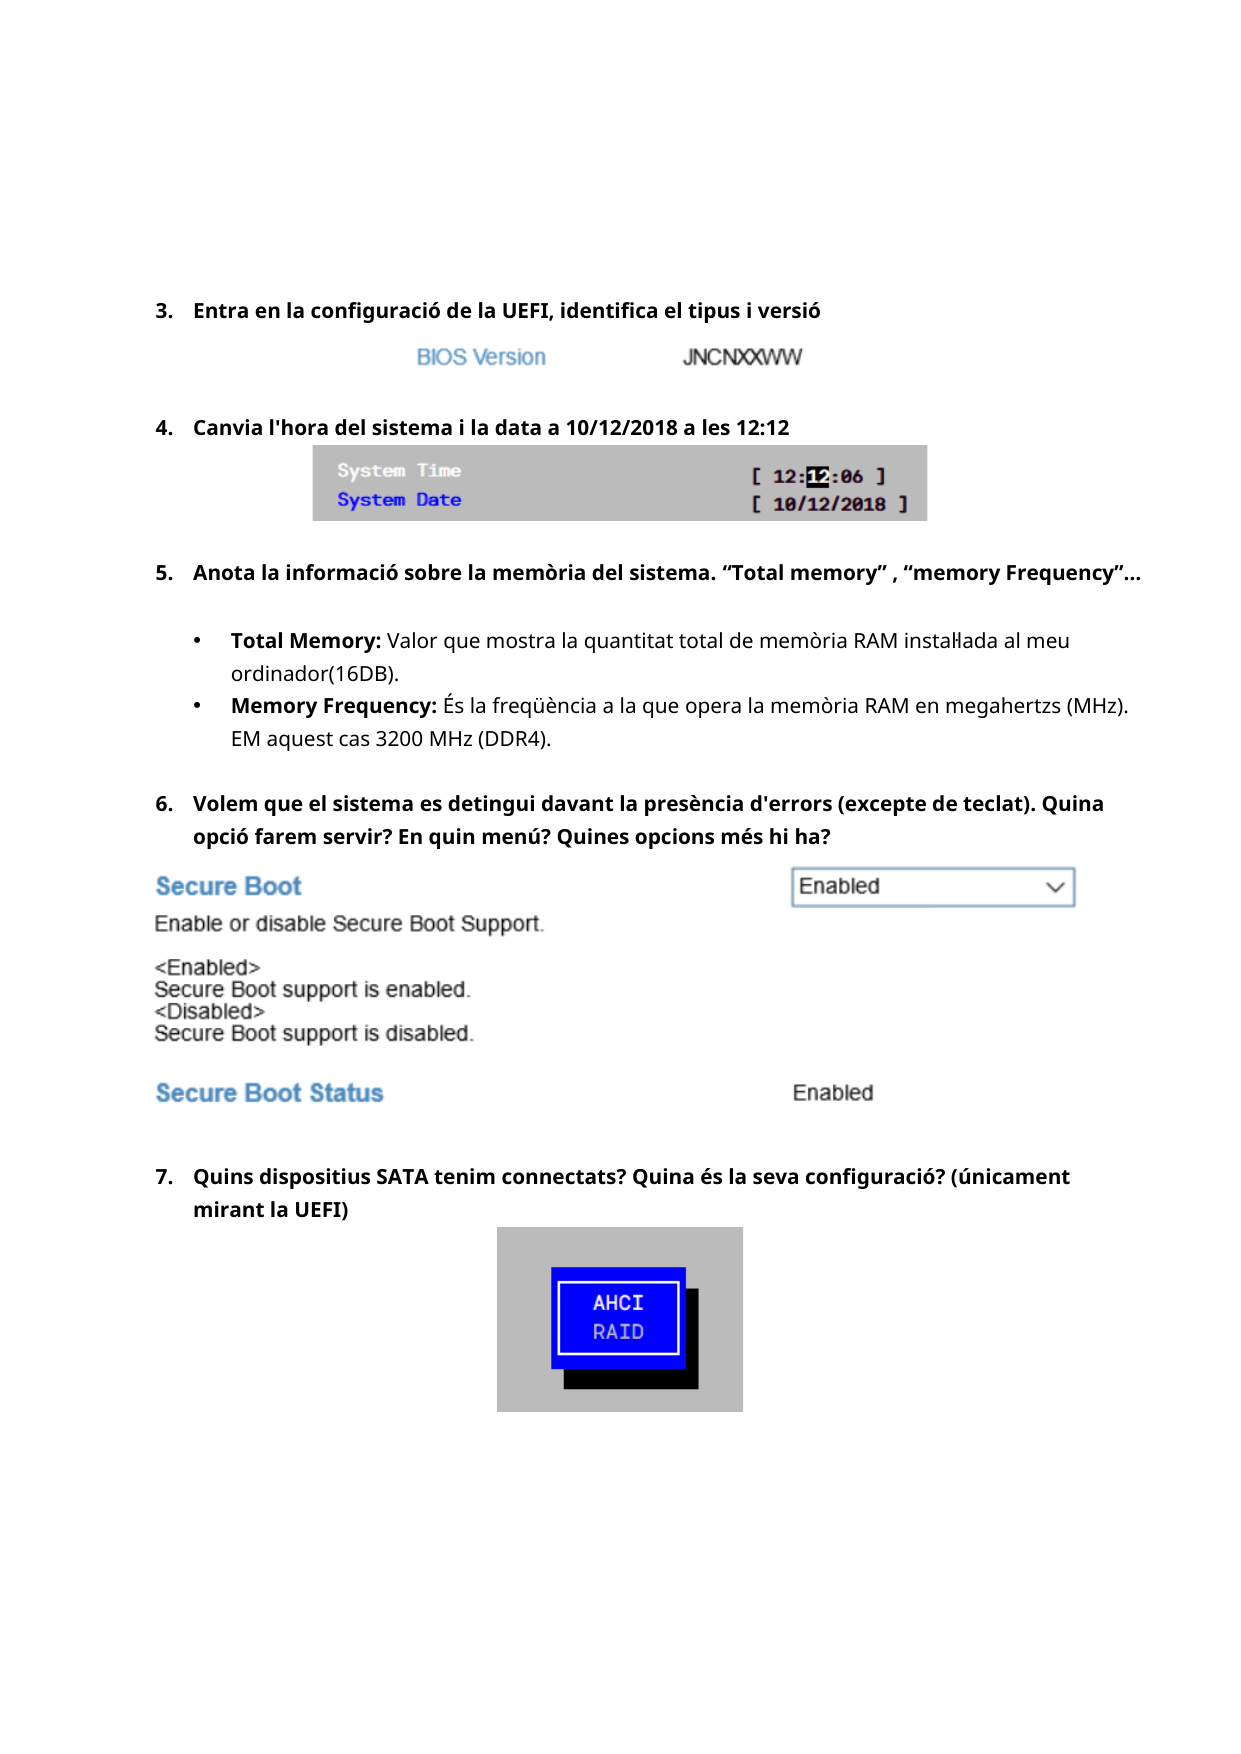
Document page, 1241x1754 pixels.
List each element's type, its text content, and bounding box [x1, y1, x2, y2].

picture [379, 328, 861, 377]
list Total Memory: Valor que mostra la quantitat total de memòria RAM instal·lada al meu ordinador(16DB). [193, 626, 1144, 687]
picture [312, 445, 928, 521]
list Volem que el sistema es detingui davant la presència d'errors (excepte de teclat). Quina opció farem servir? En quin menú? Quines opcions més hi ha? [155, 789, 1144, 850]
picture [122, 1675, 1152, 1754]
picture [497, 1227, 744, 1412]
list Quins dispositius SATA tenim connectats? Quina és la seva configuració? (únicament mirant la UEFI) [155, 1162, 1144, 1223]
picture [115, 71, 1119, 101]
picture [138, 854, 1102, 1126]
list Anota la informació sobre la memòria del sistema. “Total memory” , “memory Frequency”… [155, 558, 1144, 586]
list Canvia l'hora del sistema i la data a 10/12/2018 a les 12:12 [155, 413, 1144, 442]
list Memory Frequency: És la freqüència a la que opera la memòria RAM en megahertzs (MHz). EM aquest cas 3200 MHz (DDR4). [193, 691, 1144, 752]
list Entra en la configuració de la UEFI, identifica el tipus i versió [155, 296, 1144, 325]
